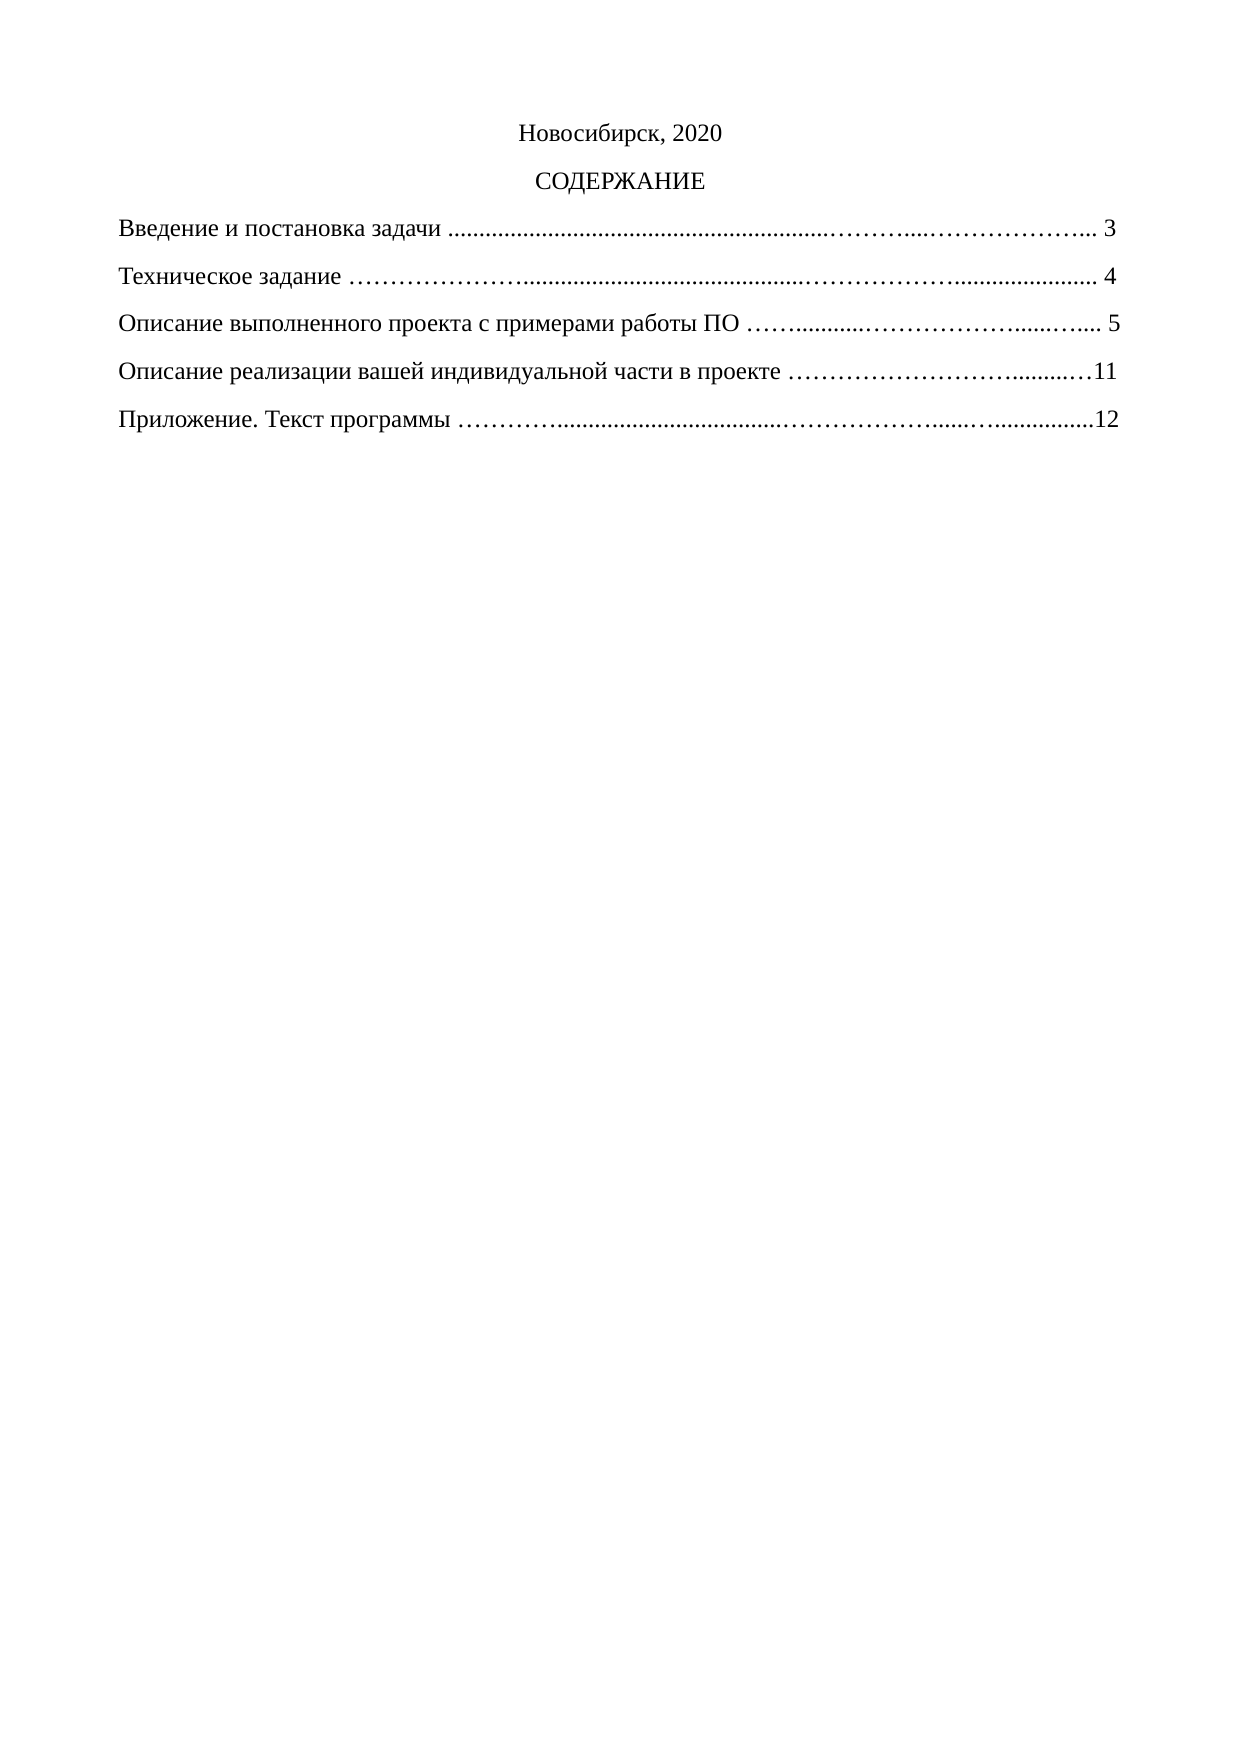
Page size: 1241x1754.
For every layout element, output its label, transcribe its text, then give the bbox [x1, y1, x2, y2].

text Введение и постановка задачи .............................................................………....………………... 3 [118, 213, 1122, 242]
text Описание выполненного проекта с примерами работы ПО ……...........………………......….... 5 [118, 308, 1122, 337]
text Техническое задание ………………….............................................………………....................... 4 [118, 261, 1122, 290]
text СОДЕРЖАНИЕ [118, 166, 1122, 194]
text Описание реализации вашей индивидуальной части в проекте ……………………….........…11 [118, 356, 1122, 385]
text Новосибирск, 2020 [118, 118, 1122, 147]
text Приложение. Текст программы …………....................................………………......…................12 [118, 404, 1122, 432]
